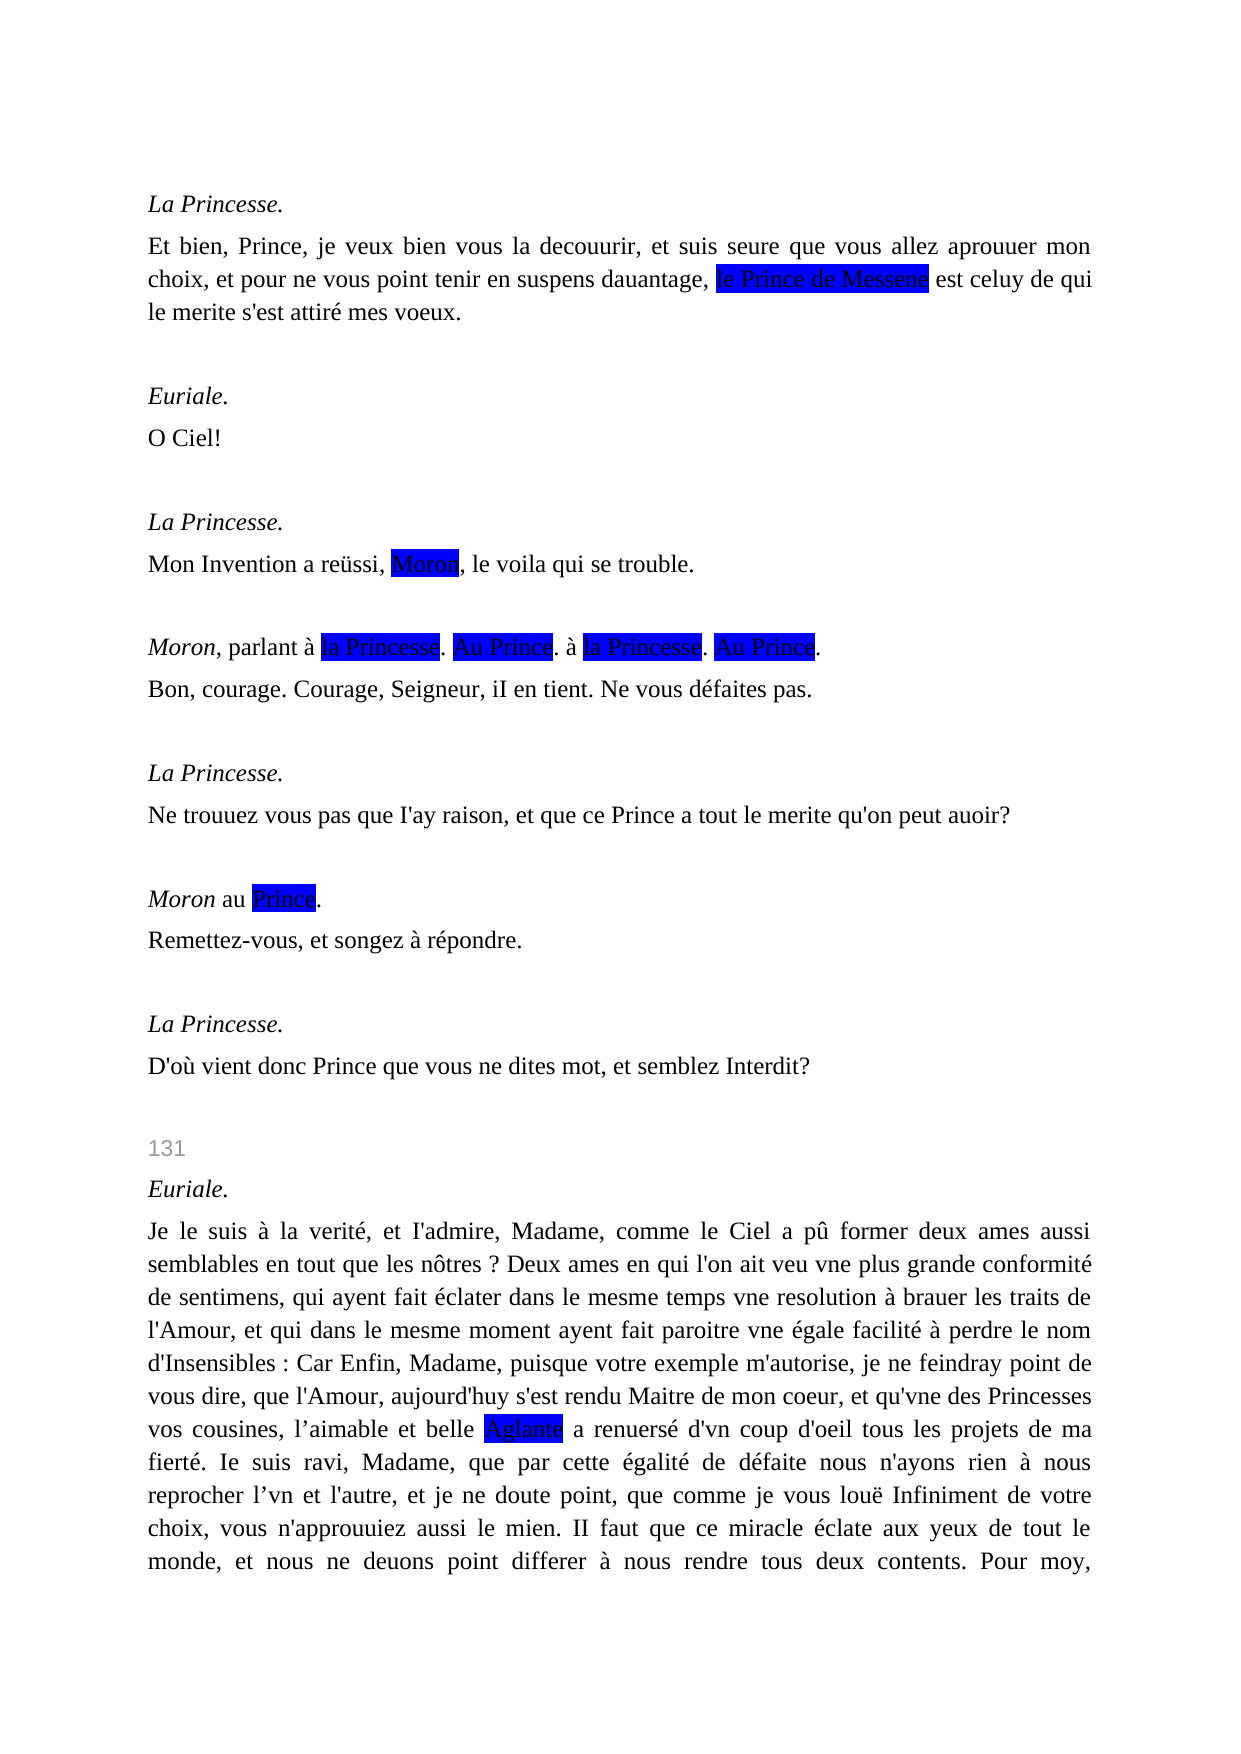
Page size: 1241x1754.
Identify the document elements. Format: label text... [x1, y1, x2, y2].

text Ne trouuez vous pas que I'ay raison, et que ce Prince a tout le merite qu'on peut auoir? [148, 800, 1093, 829]
text 131 [186, 1135, 1093, 1161]
text O Ciel! [148, 423, 1093, 452]
text La Princesse. [148, 189, 1093, 218]
text La Princesse. [148, 507, 1093, 536]
text Moron au Prince. [316, 884, 1093, 912]
text La Princesse. [148, 758, 1093, 787]
text Je le suis à la verité, et I'admire, Madame, comme le Ciel a pû former deux ames aussi semblables en tout que les nôtres ? Deux ames en qui l'on ait veu vne plus grande conformité de sentimens, qui ayent fait éclater dans le mesme temps vne resolution à brauer les traits de l'Amour, et qui dans le mesme moment ayent fait paroitre vne égale facilité à perdre le nom d'Insensibles : Car Enfin, Madame, puisque votre exemple m'autorise, je ne feindray point de vous dire, que l'Amour, aujourd'huy s'est rendu Maitre de mon coeur, et qu'vne des Princesses vos cousines, l’aimable et belle Aglante a renuersé d'vn coup d'oeil tous les projets de ma fierté. Ie suis ravi, Madame, que par cette égalité de défaite nous n'ayons rien à nous reprocher l’vn et l'autre, et je ne doute point, que comme je vous louë Infiniment de votre choix, vous n'approuuiez aussi le mien. II faut que ce miracle éclate aux yeux de tout le monde, et nous ne deuons point differer à nous rendre tous deux contents. Pour moy, [148, 1216, 1093, 1575]
text D'où vient donc Prince que vous ne dites mot, et semblez Interdit? [148, 1051, 1093, 1080]
text Et bien, Prince, je veux bien vous la decouurir, et suis seure que vous allez aprouuer mon choix, et pour ne vous point tenir en suspens dauantage, le Prince de Messene est celuy de qui le merite s'est attiré mes voeux. [148, 231, 1093, 326]
text Bon, courage. Courage, Seigneur, iI en tient. Ne vous défaites pas. [148, 674, 1093, 703]
text Euriale. [148, 381, 1093, 410]
text Mon Invention a reüssi, Moron, le voila qui se trouble. [459, 549, 1093, 577]
text Moron au Prince. [148, 884, 252, 912]
text Moron, parlant à la Princesse. Au Prince. à la Princesse. Au Prince. [148, 632, 1093, 661]
text Mon Invention a reüssi, Moron, le voila qui se trouble. [148, 549, 391, 577]
text Euriale. [148, 1174, 1093, 1203]
text La Princesse. [148, 1009, 1093, 1038]
text Remettez-vous, et songez à répondre. [148, 926, 1093, 954]
